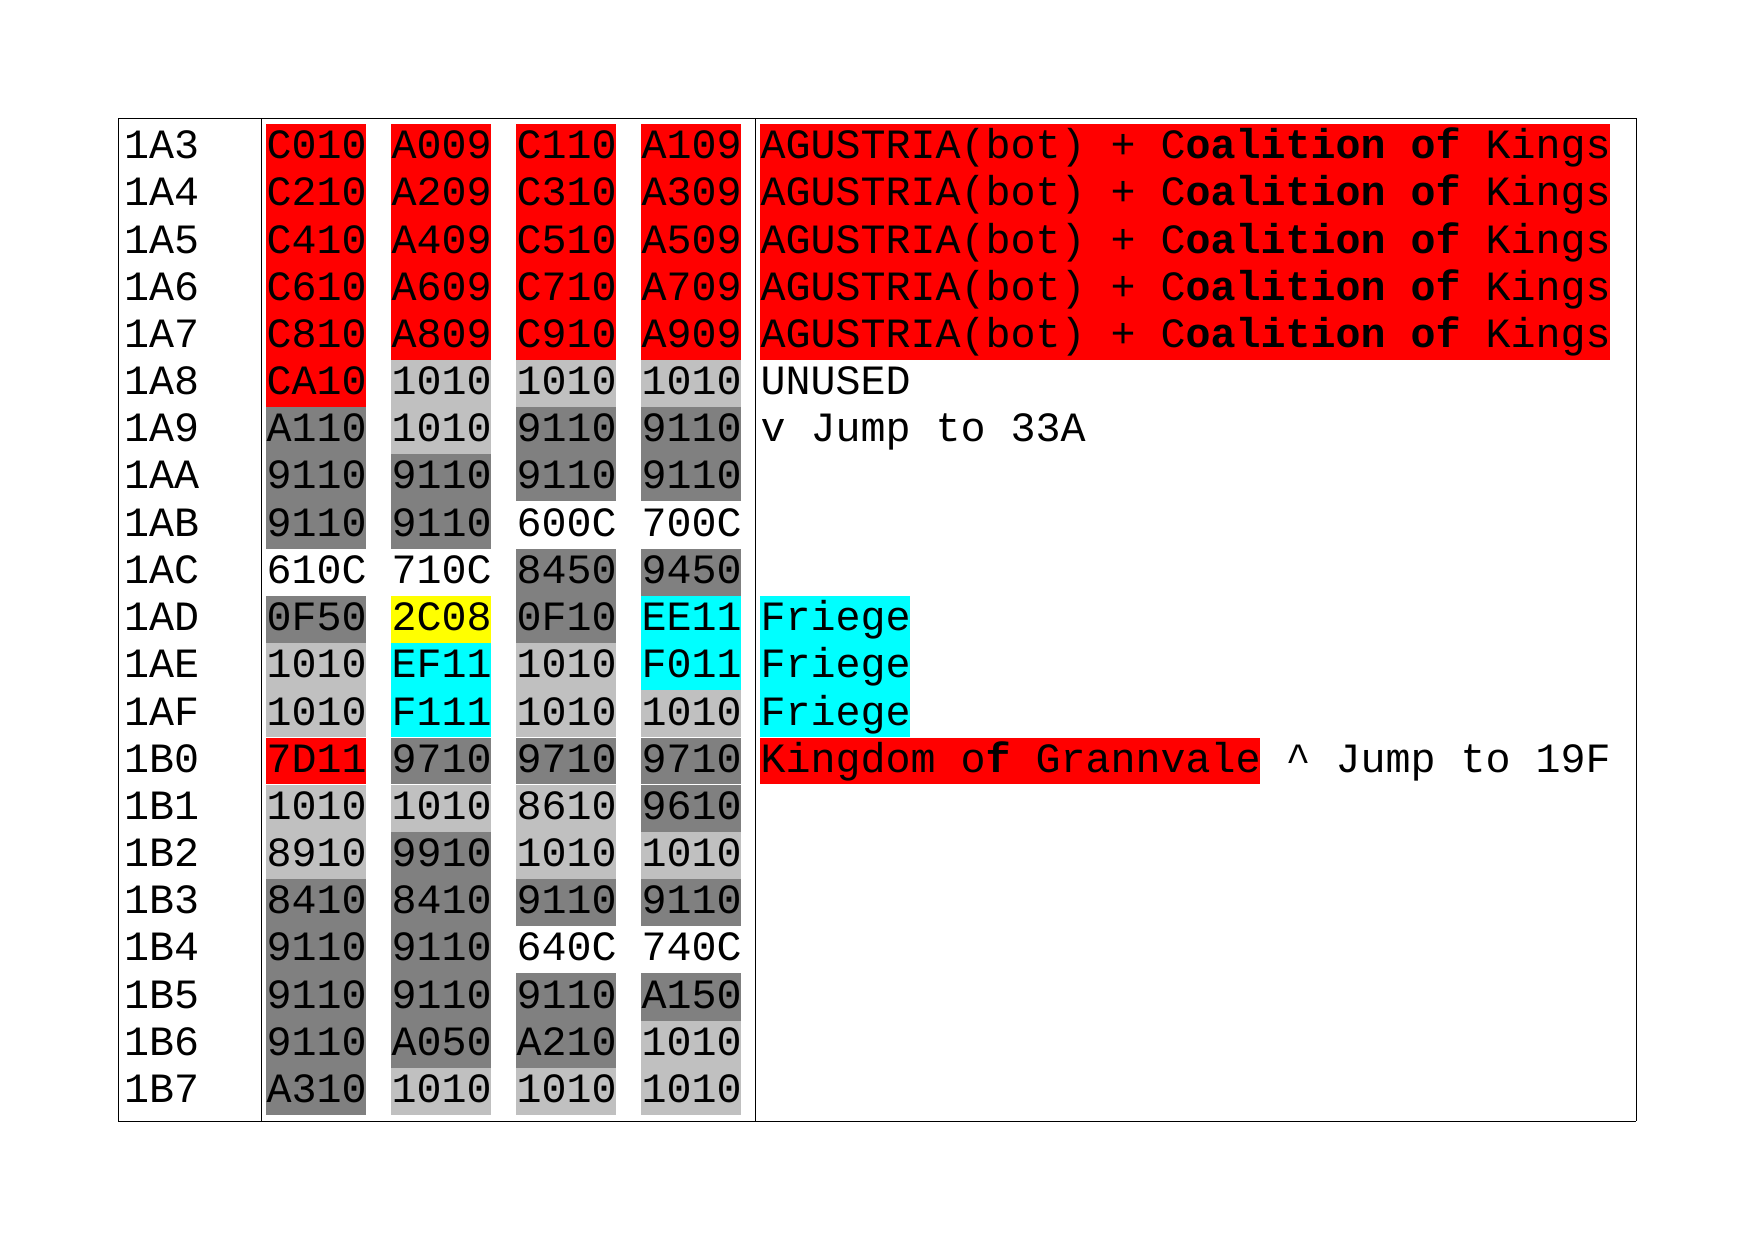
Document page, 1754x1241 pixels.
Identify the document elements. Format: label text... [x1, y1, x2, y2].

table_header 1A3 1A4 1A5 1A6 1A7 1A8 1A9 1AA 1AB 1AC 1AD 1AE 1AF 1B0 1B1 1B2 1B3 1B4 1B5 1B6 1B7 [119, 119, 261, 1121]
table_header AGUSTRIA(bot) + Coalition of Kings AGUSTRIA(bot) + Coalition of Kings AGUSTRIA(bot) + Coalition of Kings AGUSTRIA(bot) + Coalition of Kings AGUSTRIA(bot) + Coalition of Kings UNUSED v Jump to 33A Friege Friege Friege Kingdom of Grannvale ^ Jump to 19F [756, 119, 1636, 1121]
table_header C010 A009 C110 A109 C210 A209 C310 A309 C410 A409 C510 A509 C610 A609 C710 A709 C810 A809 C910 A909 CA10 1010 1010 1010 A110 1010 9110 9110 9110 9110 9110 9110 9110 9110 600C 700C 610C 710C 8450 9450 0F50 2C08 0F10 EE11 1010 EF11 1010 F011 1010 F111 1010 1010 7D11 9710 9710 9710 1010 1010 8610 9610 8910 9910 1010 1010 8410 8410 9110 9110 9110 9110 640C 740C 9110 9110 9110 A150 9110 A050 A210 1010 A310 1010 1010 1010 [262, 119, 755, 1121]
